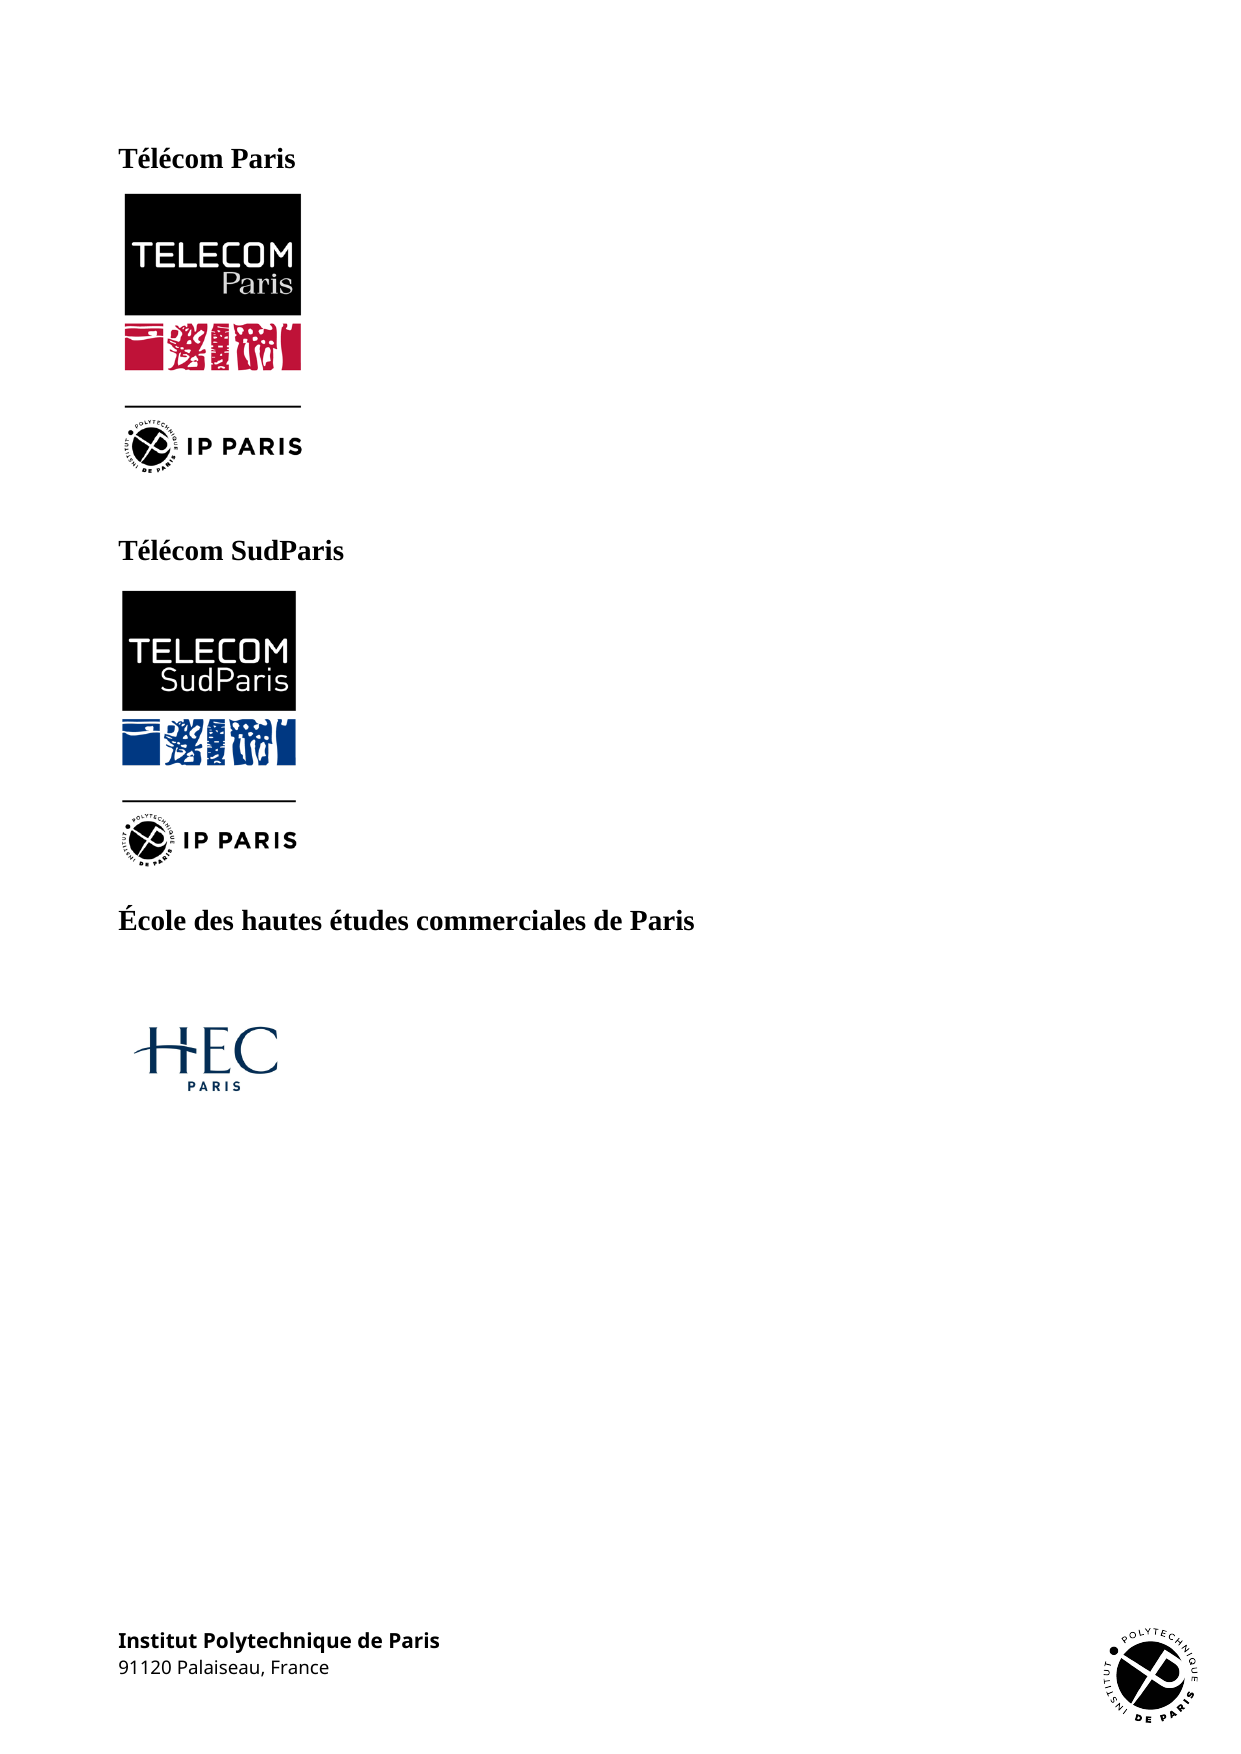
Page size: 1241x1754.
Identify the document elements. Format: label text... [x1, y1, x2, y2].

picture [118, 957, 299, 1139]
subtitle Télécom SudParis [118, 533, 1122, 566]
picture [118, 187, 307, 479]
subtitle Télécom Paris [118, 141, 1122, 175]
subtitle École des hautes études commerciales de Paris [118, 903, 1122, 936]
picture [118, 587, 299, 870]
picture [1103, 1628, 1198, 1723]
